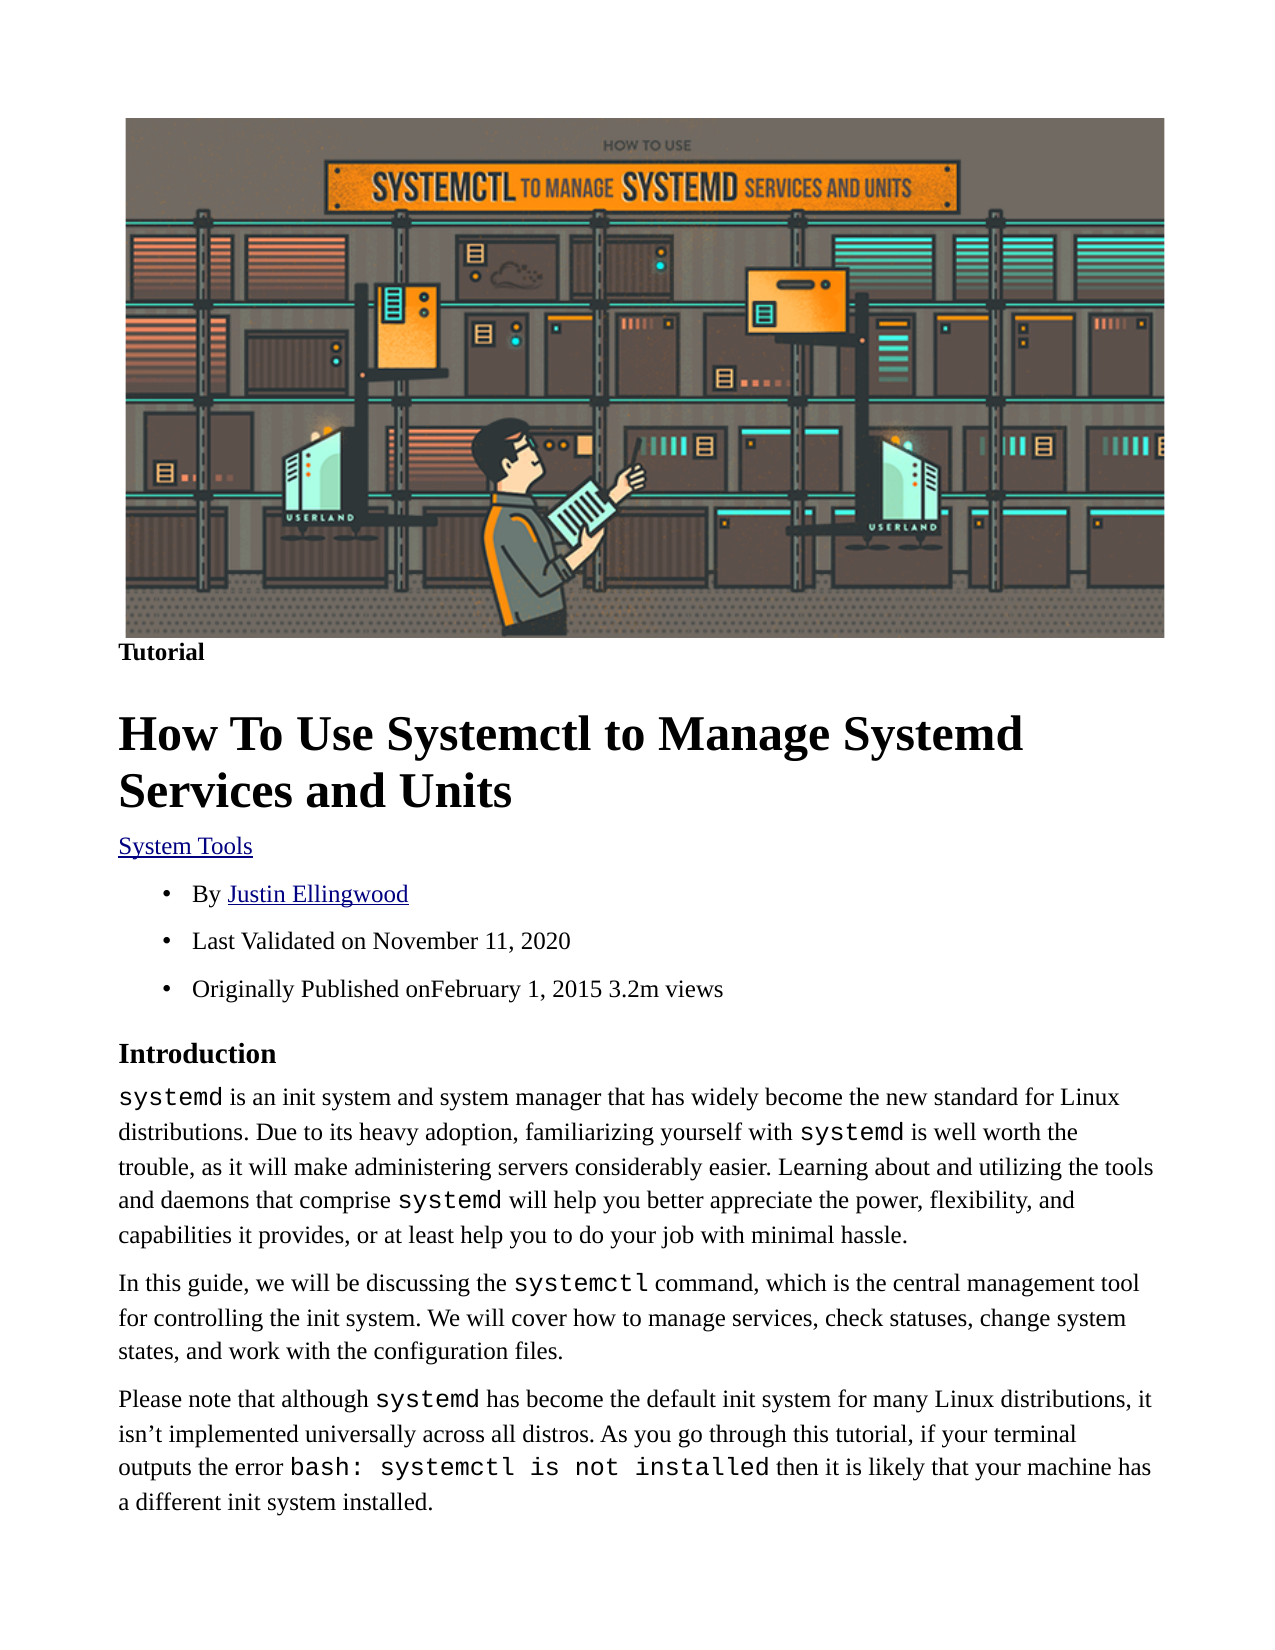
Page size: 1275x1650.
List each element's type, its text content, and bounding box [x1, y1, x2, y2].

picture [125, 118, 1165, 638]
text Please note that although systemd has become the default init system for many Linux distributions, it isn’t implemented universally across all distros. As you go through this tutorial, if your terminal outputs the error bash: systemctl is not installed then it is likely that your machine has a different init system installed. [118, 1384, 1157, 1516]
text System Tools [118, 831, 1157, 860]
list Originally Published onFebruary 1, 2015 3.2m views [162, 974, 1157, 1003]
list Last Validated on November 11, 2020 [162, 926, 1157, 955]
list By Justin Ellingwood [162, 879, 1157, 907]
text systemd is an init system and system manager that has widely become the new standard for Linux distributions. Due to its heavy adoption, familiarizing yourself with systemd is well worth the trouble, as it will make administering servers considerably easier. Learning about and utilizing the tools and daemons that comprise systemd will help you better appreciate the power, flexibility, and capabilities it provides, or at least help you to do your job with minimal hassle. [118, 1082, 1157, 1249]
subtitle Introduction [118, 1036, 1157, 1070]
subtitle Tutorial [118, 148, 1157, 666]
subtitle How To Use Systemctl to Manage Systemd Services and Units [118, 704, 1157, 819]
text In this guide, we will be discussing the systemctl command, which is the central management tool for controlling the init system. We will cover how to manage services, check statuses, change system states, and work with the configuration files. [118, 1268, 1157, 1365]
